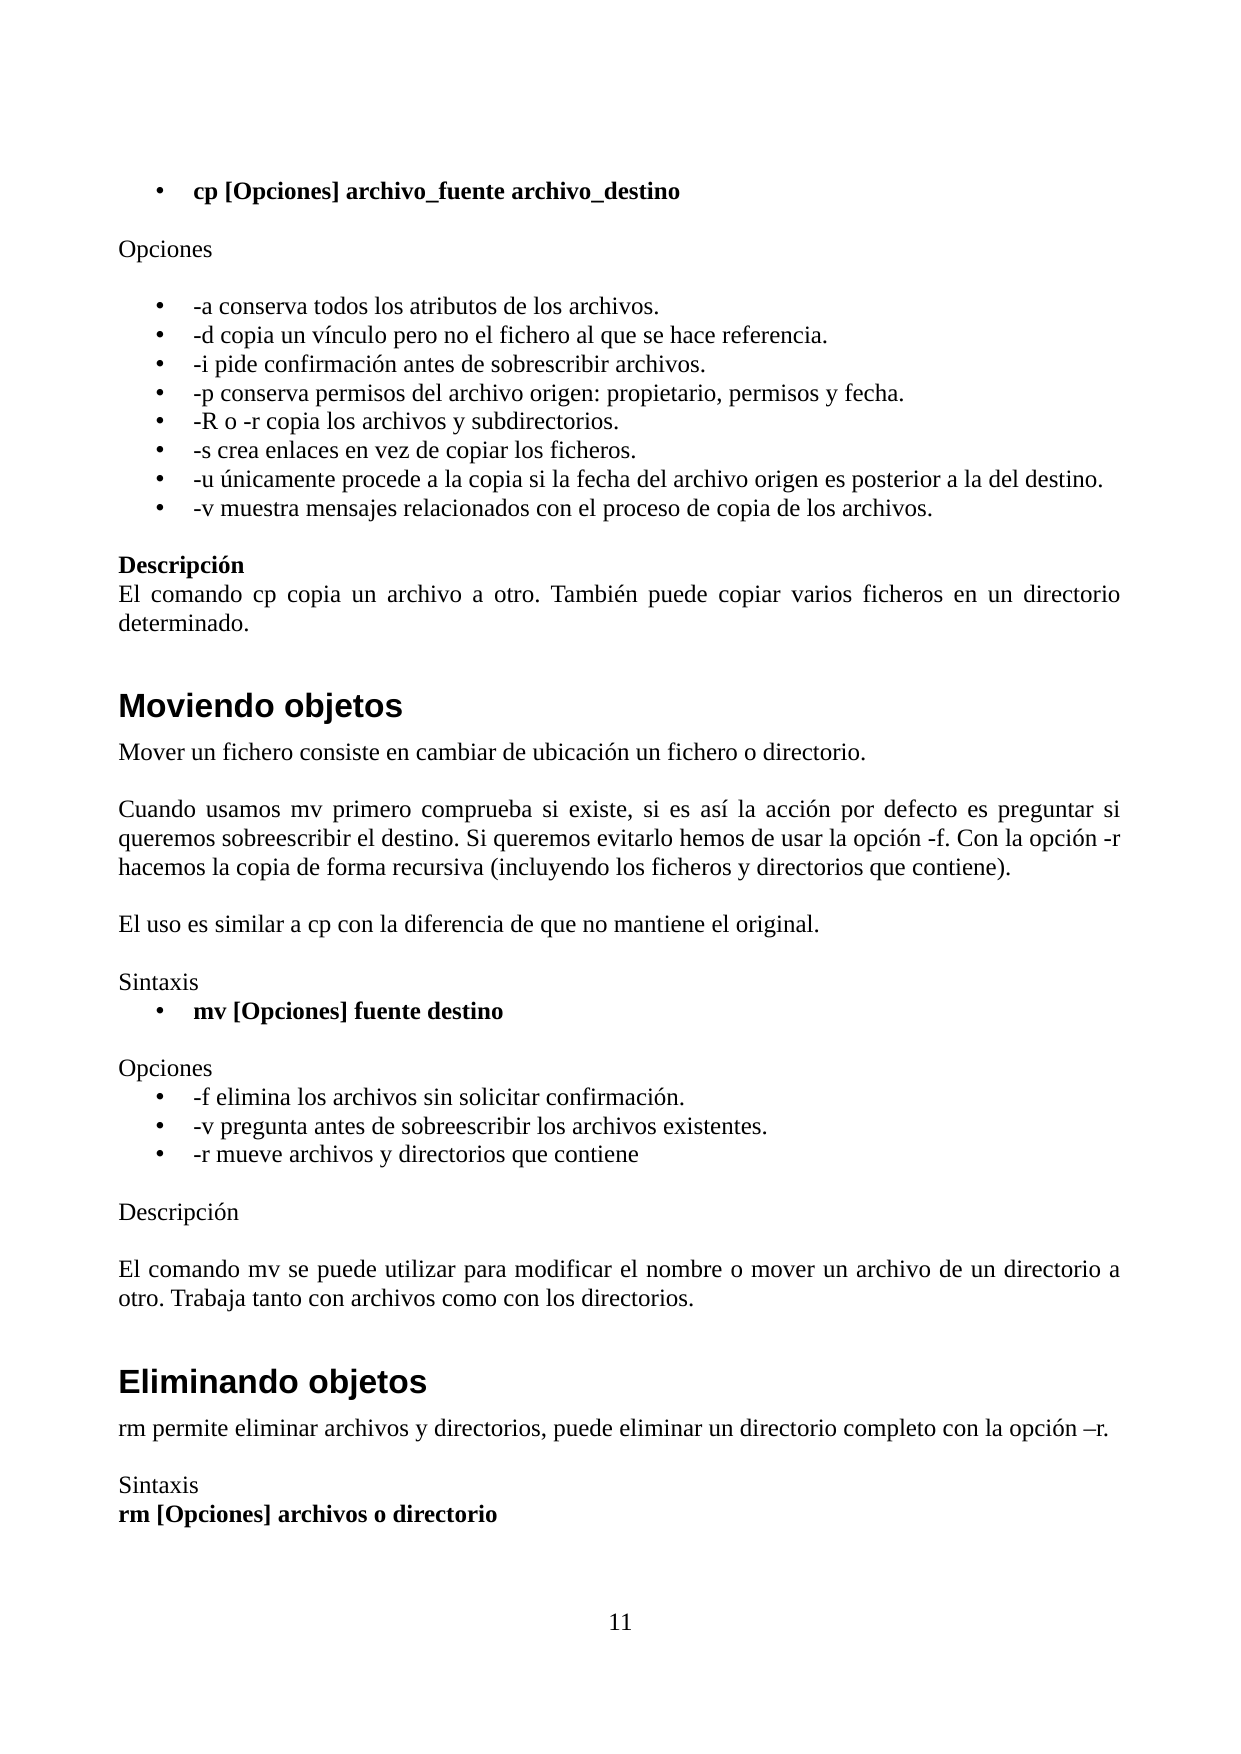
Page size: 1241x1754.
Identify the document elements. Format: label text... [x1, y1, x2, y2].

text Sintaxis [118, 967, 1122, 996]
text El comando cp copia un archivo a otro. También puede copiar varios ficheros en un directorio determinado. [118, 579, 1122, 636]
list -v muestra mensajes relacionados con el proceso de copia de los archivos. [156, 493, 1122, 521]
list -v pregunta antes de sobreescribir los archivos existentes. [156, 1111, 1122, 1139]
text Opciones [118, 234, 1122, 263]
list -r mueve archivos y directorios que contiene [156, 1139, 1122, 1168]
text Descripción [118, 550, 1122, 579]
text rm [Opciones] archivos o directorio [118, 1499, 1122, 1528]
subtitle Eliminando objetos [118, 1362, 1122, 1400]
list -f elimina los archivos sin solicitar confirmación. [156, 1082, 1122, 1111]
text Descripción [118, 1197, 1122, 1226]
text Sintaxis [118, 1470, 1122, 1499]
subtitle Moviendo objetos [118, 686, 1122, 724]
list -u únicamente procede a la copia si la fecha del archivo origen es posterior a la del destino. [156, 464, 1122, 493]
list -i pide confirmación antes de sobrescribir archivos. [156, 349, 1122, 378]
text Mover un fichero consiste en cambiar de ubicación un fichero o directorio. [118, 737, 1122, 766]
list mv [Opciones] fuente destino [156, 996, 1122, 1024]
list -a conserva todos los atributos de los archivos. [156, 291, 1122, 320]
list -R o -r copia los archivos y subdirectorios. [156, 406, 1122, 435]
text El uso es similar a cp con la diferencia de que no mantiene el original. [118, 909, 1122, 938]
text Opciones [118, 1053, 1122, 1082]
list -d copia un vínculo pero no el fichero al que se hace referencia. [156, 320, 1122, 349]
text Cuando usamos mv primero comprueba si existe, si es así la acción por defecto es preguntar si queremos sobreescribir el destino. Si queremos evitarlo hemos de usar la opción -f. Con la opción -r hacemos la copia de forma recursiva (incluyendo los ficheros y directorios que contiene). [118, 794, 1122, 881]
list -p conserva permisos del archivo origen: propietario, permisos y fecha. [156, 378, 1122, 406]
text El comando mv se puede utilizar para modificar el nombre o mover un archivo de un directorio a otro. Trabaja tanto con archivos como con los directorios. [118, 1254, 1122, 1312]
list -s crea enlaces en vez de copiar los ficheros. [156, 435, 1122, 464]
text rm permite eliminar archivos y directorios, puede eliminar un directorio completo con la opción –r. [118, 1413, 1122, 1442]
list cp [Opciones] archivo_fuente archivo_destino [156, 176, 1122, 205]
